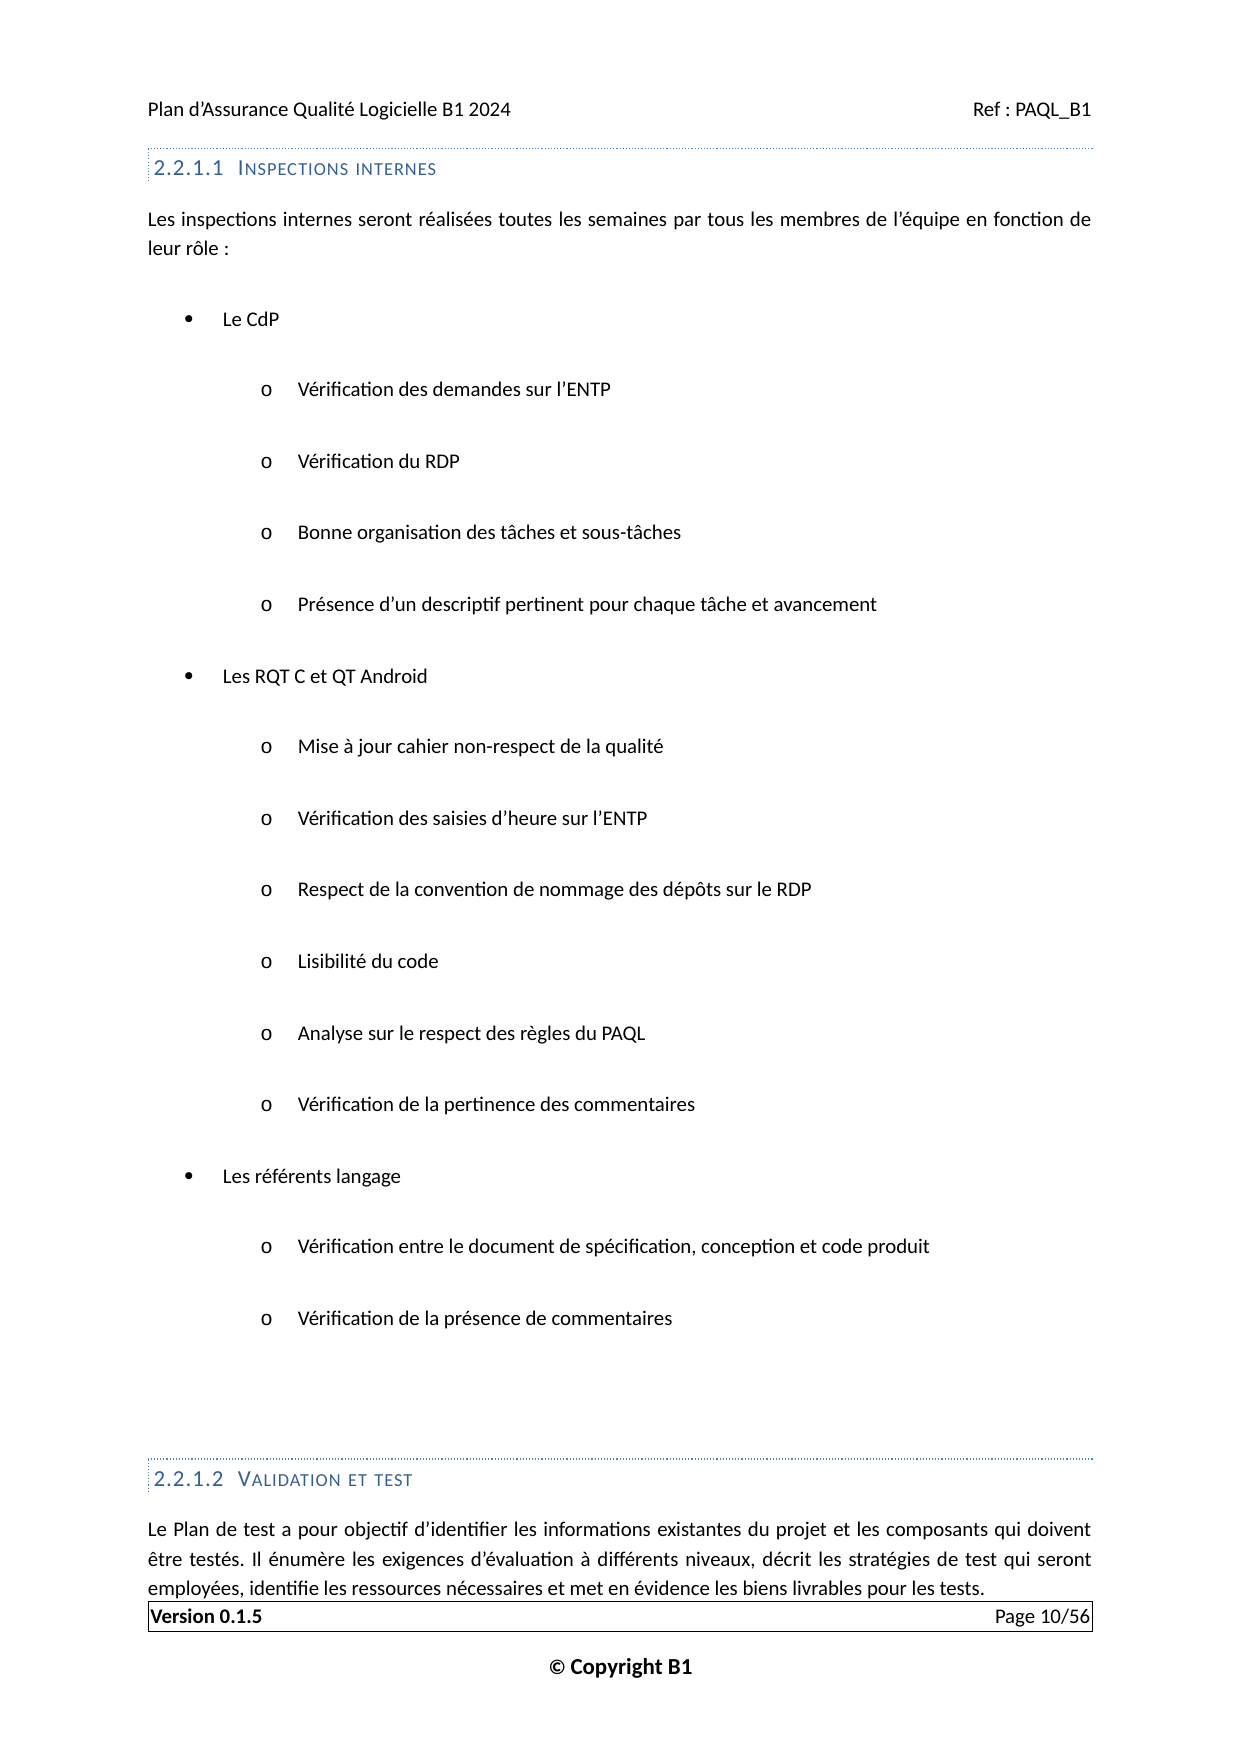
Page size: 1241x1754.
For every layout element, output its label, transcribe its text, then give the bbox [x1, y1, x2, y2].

text Les inspections internes seront réalisées toutes les semaines par tous les membres de l’équipe en fonction de leur rôle : [148, 206, 1093, 261]
list Vérification de la présence de commentaires [260, 1305, 1093, 1332]
list Vérification de la pertinence des commentaires [260, 1092, 1093, 1118]
list Inspections internes [148, 148, 1093, 181]
list Mise à jour cahier non-respect de la qualité [260, 733, 1093, 760]
list Lisibilité du code [260, 948, 1093, 975]
list Vérification entre le document de spécification, conception et code produit [260, 1234, 1093, 1260]
list Bonne organisation des tâches et sous-tâches [260, 519, 1093, 546]
list Vérification des demandes sur l’ENTP [260, 376, 1093, 403]
list Analyse sur le respect des règles du PAQL [260, 1020, 1093, 1046]
list Les RQT C et QT Android [185, 663, 1093, 688]
list Le CdP [185, 306, 1093, 331]
list Respect de la convention de nommage des dépôts sur le RDP [260, 877, 1093, 903]
text Le Plan de test a pour objectif d’identifier les informations existantes du projet et les composants qui doivent être testés. Il énumère les exigences d’évaluation à différents niveaux, décrit les stratégies de test qui seront employées, identifie les ressources nécessaires et met en évidence les biens livrables pour les tests. [148, 1517, 1093, 1600]
list Vérification du RDP [260, 448, 1093, 474]
list Vérification des saisies d’heure sur l’ENTP [260, 805, 1093, 831]
list Présence d’un descriptif pertinent pour chaque tâche et avancement [260, 591, 1093, 618]
list Les référents langage [185, 1163, 1093, 1189]
list Validation et test [148, 1458, 1093, 1492]
